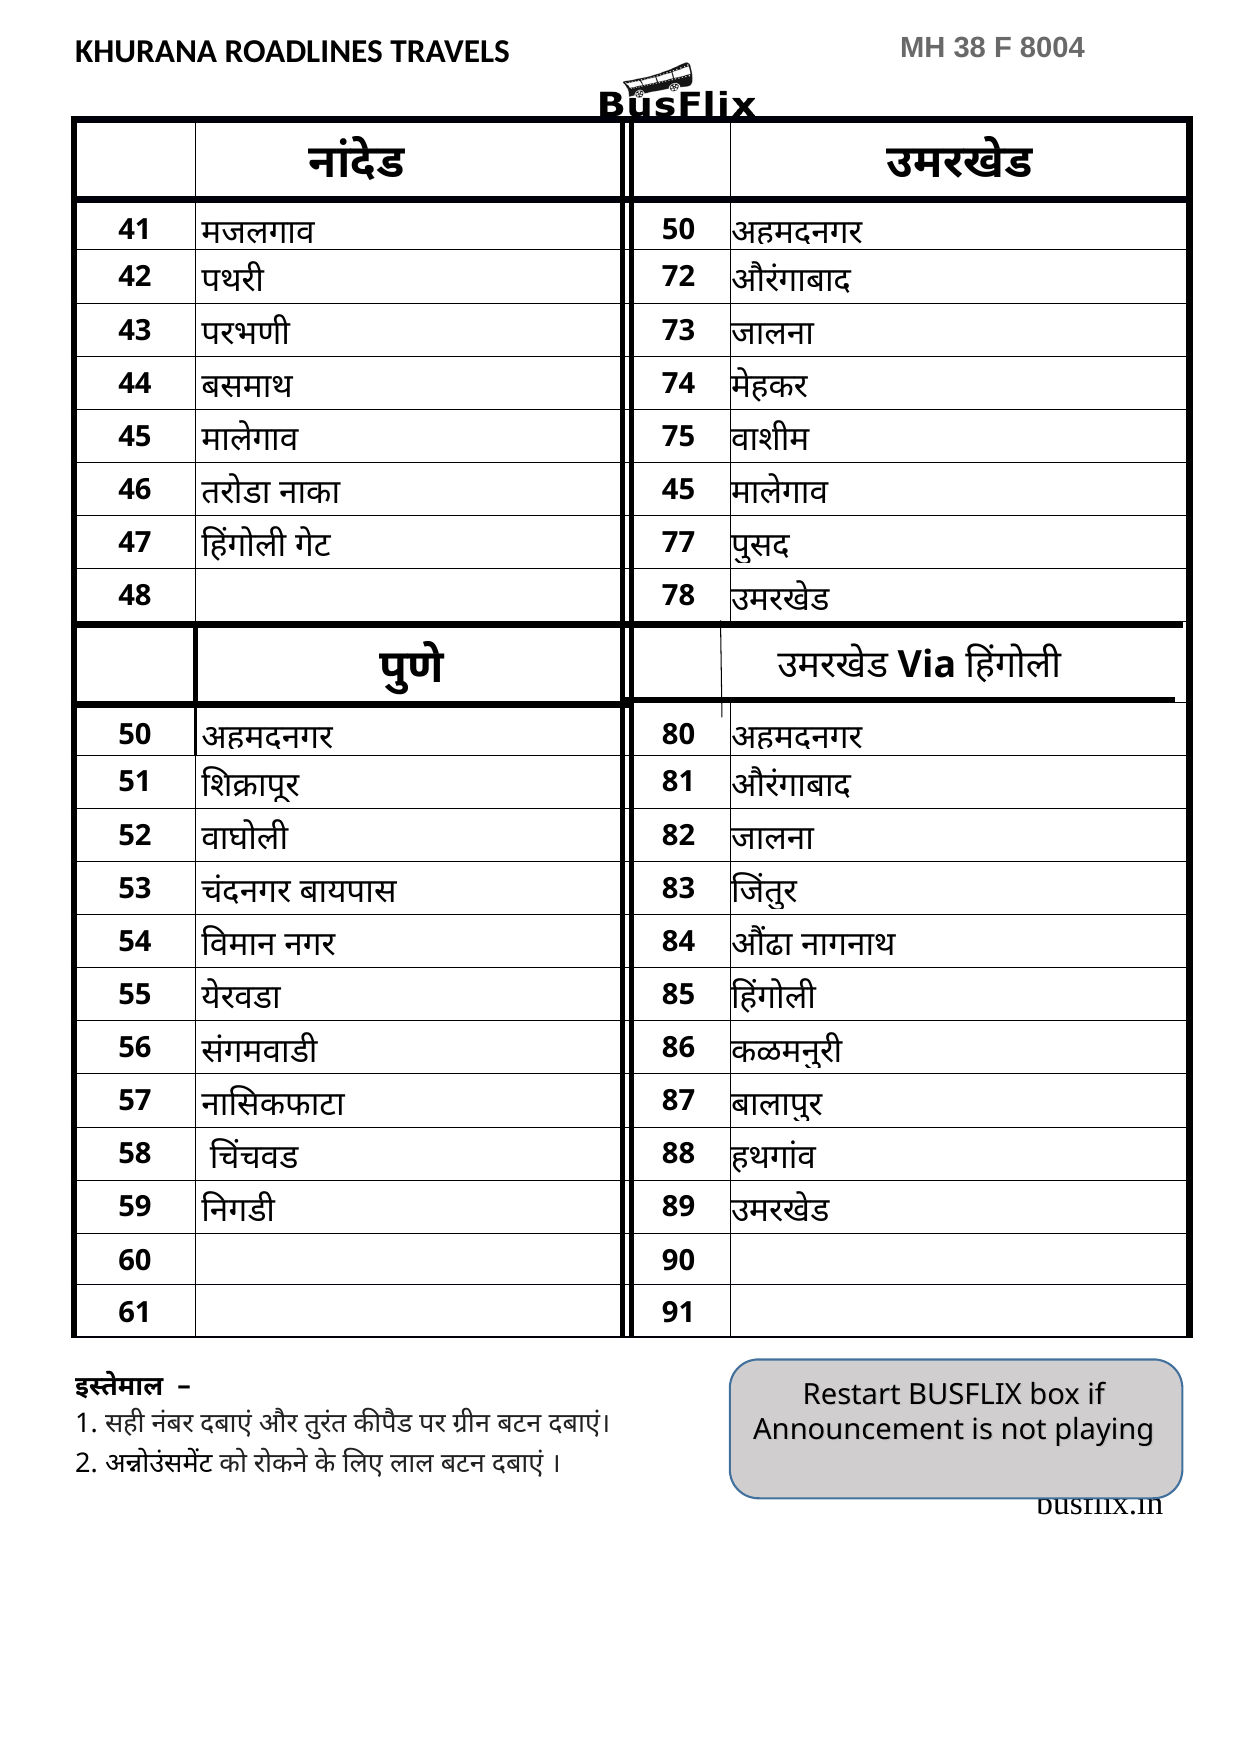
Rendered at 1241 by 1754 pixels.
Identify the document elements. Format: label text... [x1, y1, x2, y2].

table_cell 54 [77, 915, 195, 967]
table_cell 85 [634, 968, 730, 1020]
table_cell पथरी [196, 250, 620, 302]
table_cell उमरखेड [731, 1181, 1186, 1233]
table_cell 53 [77, 862, 195, 914]
table_cell औंढा नागनाथ [731, 915, 1186, 967]
table_cell 78 [634, 569, 730, 621]
table_header [77, 123, 195, 196]
table_cell 55 [77, 968, 195, 1020]
table_cell उमरखेड Via हिंगोली [722, 622, 1186, 701]
table_header [634, 123, 730, 196]
table_cell निगडी [196, 1181, 620, 1233]
table_cell 60 [77, 1234, 195, 1284]
table_cell 82 [634, 809, 730, 861]
table_cell औरंगाबाद [731, 250, 1186, 302]
table_cell जालना [731, 809, 1186, 861]
table_cell [77, 628, 193, 701]
table_cell हथगांव [731, 1128, 1186, 1179]
table_cell [731, 1285, 1186, 1336]
table_cell 45 [634, 463, 730, 515]
table_cell 57 [77, 1074, 195, 1126]
table_cell [196, 1285, 620, 1336]
text busflix.in [75, 1483, 1165, 1521]
table_cell वाशीम [731, 410, 1186, 462]
table_cell 86 [634, 1021, 730, 1073]
table_cell येरवडा [196, 968, 620, 1020]
table_cell 72 [634, 250, 730, 302]
table_cell 50 [77, 708, 194, 754]
table_cell 52 [77, 809, 195, 861]
table_cell औरंगाबाद [731, 756, 1186, 808]
table_cell 48 [77, 569, 195, 621]
table_cell 43 [77, 304, 195, 356]
table_cell वाघोली [196, 809, 620, 861]
table_header उमरखेड [731, 123, 1186, 196]
table_cell मालेगाव [196, 410, 620, 462]
table_cell 41 [77, 203, 195, 249]
table_cell 91 [634, 1285, 730, 1336]
table_cell तरोडा नाका [196, 463, 620, 515]
table_cell मालेगाव [731, 463, 1186, 515]
table_cell मजलगाव [196, 203, 620, 249]
table_cell हिंगोली [731, 968, 1186, 1020]
table_cell 45 [77, 410, 195, 462]
table_cell शिक्रापूर [196, 756, 620, 808]
table_cell 75 [634, 410, 730, 462]
table_cell 58 [77, 1128, 195, 1179]
table_cell [196, 569, 620, 621]
table_cell पुणे [198, 628, 620, 701]
table_cell अहमदनगर [731, 703, 1186, 754]
table_cell 42 [77, 250, 195, 302]
table_cell 88 [634, 1128, 730, 1179]
table_cell हिंगोली गेट [196, 516, 620, 568]
table_cell चंदनगर बायपास [196, 862, 620, 914]
table_cell [731, 1234, 1186, 1284]
table_cell जालना [731, 304, 1186, 356]
table_cell चिंचवड [196, 1128, 620, 1179]
table_cell पुसद [731, 516, 1186, 568]
table_cell संगमवाडी [196, 1021, 620, 1073]
table_cell 47 [77, 516, 195, 568]
table_cell परभणी [196, 304, 620, 356]
table_cell उमरखेड [731, 569, 1186, 621]
table_cell 80 [634, 703, 730, 754]
text 1. सही नंबर दबाएं और तुरंत कीपैड पर ग्रीन बटन दबाएं। [75, 1403, 728, 1443]
text इस्तेमाल – [75, 1366, 737, 1403]
table_cell नासिकफाटा [196, 1074, 620, 1126]
table_cell 90 [634, 1234, 730, 1284]
table_cell 44 [77, 357, 195, 409]
table_cell 51 [77, 756, 195, 808]
table_cell अहमदनगर [731, 203, 1186, 249]
table_cell 87 [634, 1074, 730, 1126]
table_cell 74 [634, 357, 730, 409]
table_cell 89 [634, 1181, 730, 1233]
table_cell 73 [634, 304, 730, 356]
table_cell 77 [634, 516, 730, 568]
table_cell 81 [634, 756, 730, 808]
table_cell 46 [77, 463, 195, 515]
table_cell 59 [77, 1181, 195, 1233]
table_cell विमान नगर [196, 915, 620, 967]
table_cell जिंतुर [731, 862, 1186, 914]
table_cell 50 [634, 203, 730, 249]
table_cell [634, 628, 721, 697]
table_cell 83 [634, 862, 730, 914]
table_cell 61 [77, 1285, 195, 1336]
text 2. अन्नोउंसमेंट को रोकने के लिए लाल बटन दबाएं । [75, 1443, 731, 1483]
table_cell बसमाथ [196, 357, 620, 409]
table_cell कळमनुरी [731, 1021, 1186, 1073]
table_cell 84 [634, 915, 730, 967]
table_header नांदेड [196, 123, 620, 196]
table_cell 56 [77, 1021, 195, 1073]
table_cell [196, 1234, 620, 1284]
table_cell बालापुर [731, 1074, 1186, 1126]
table_cell अहमदनगर [197, 708, 620, 754]
table_cell मेहकर [731, 357, 1186, 409]
